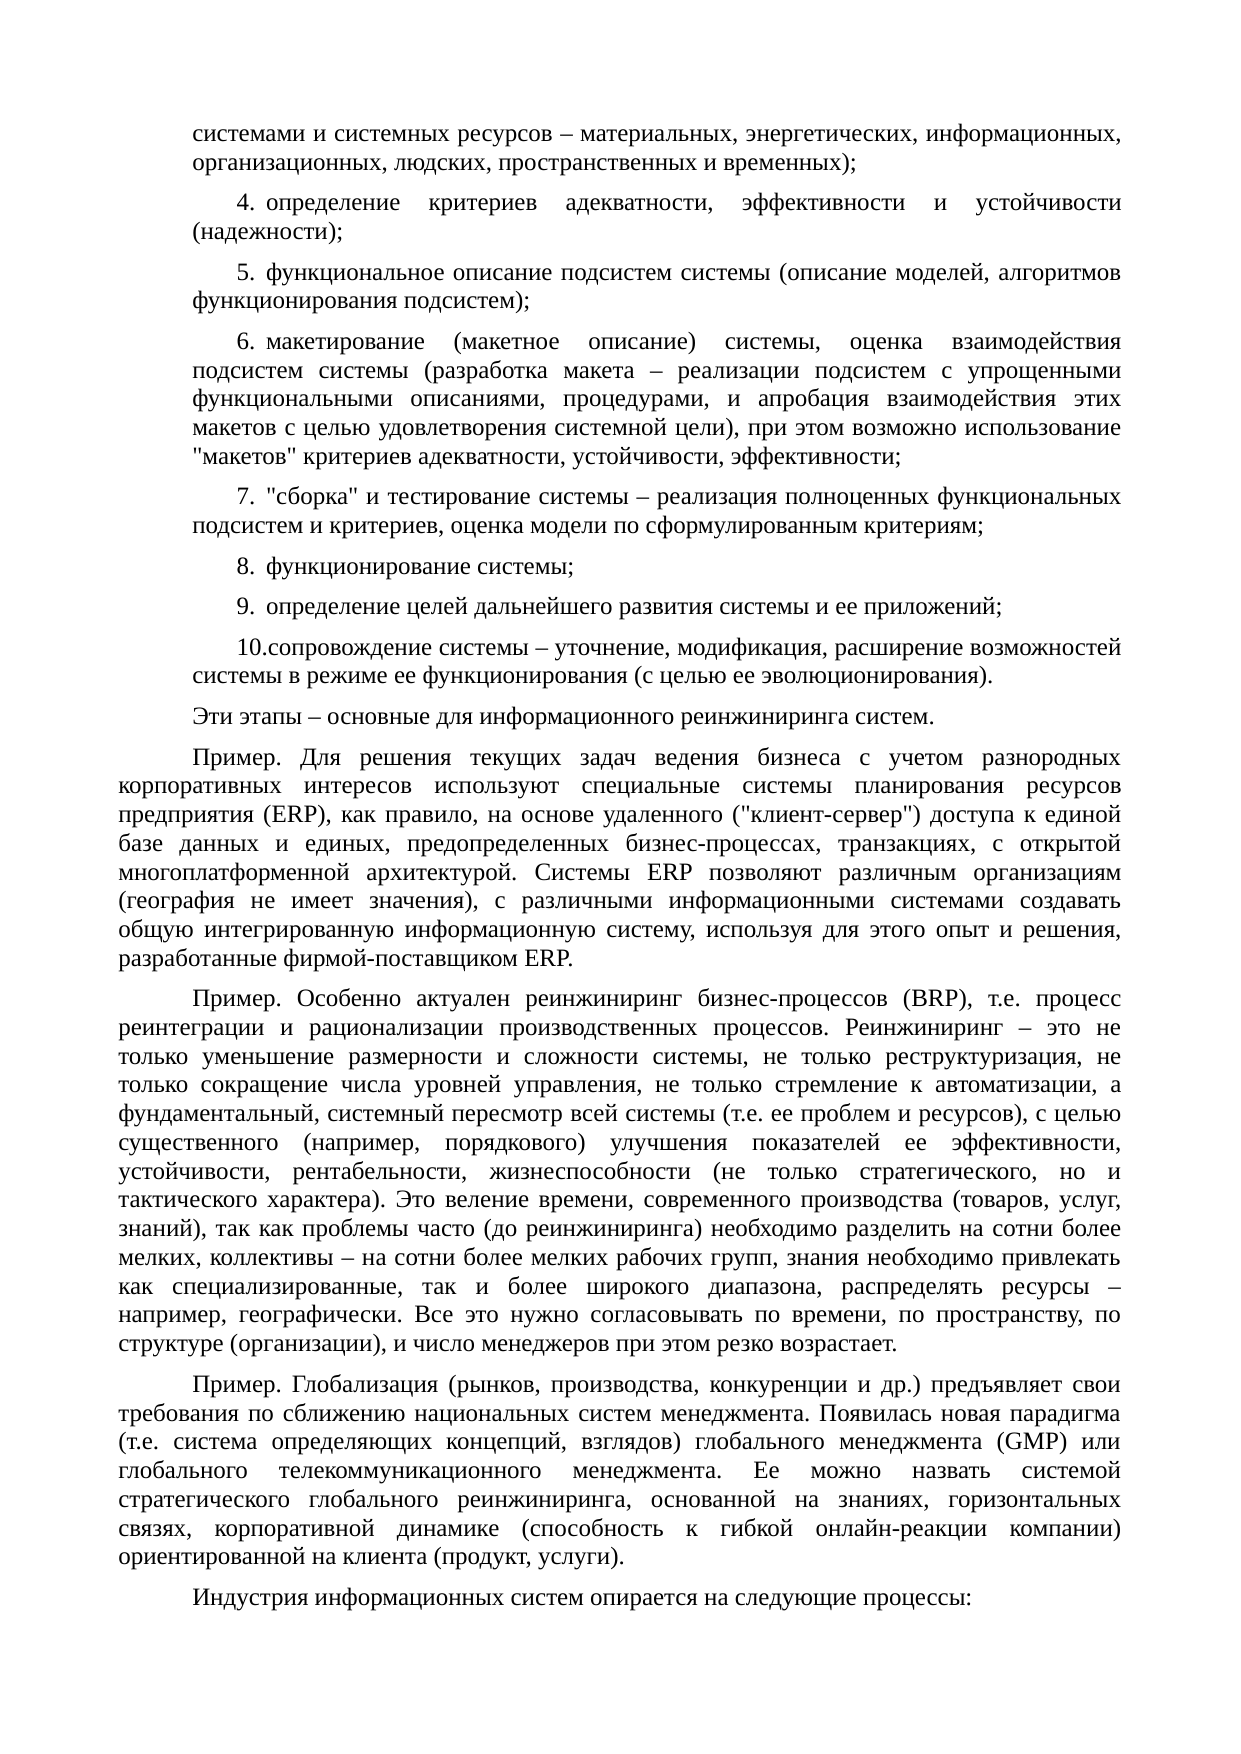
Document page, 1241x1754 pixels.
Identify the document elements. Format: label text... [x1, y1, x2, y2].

list макетирование (макетное описание) системы, оценка взаимодействия подсистем системы (разработка макета – реализации подсистем с упрощенными функциональными описаниями, процедурами, и апробация взаимодействия этих макетов с целью удовлетворения системной цели), при этом возможно использование "макетов" критериев адекватности, устойчивости, эффективности; [162, 326, 1122, 470]
text Пример. Глобализация (рынков, производства, конкуренции и др.) предъявляет свои требования по сближению национальных систем менеджмента. Появилась новая парадигма (т.е. система определяющих концепций, взглядов) глобального менеджмента (GMP) или глобального телекоммуникационного менеджмента. Ее можно назвать системой стратегического глобального реинжиниринга, основанной на знаниях, горизонтальных связях, корпоративной динамике (способность к гибкой онлайн-реакции компании) ориентированной на клиента (продукт, услуги). [118, 1369, 1122, 1570]
text Пример. Особенно актуален реинжиниринг бизнес-процессов (BRP), т.е. процесс реинтеграции и рационализации производственных процессов. Реинжиниринг – это не только уменьшение размерности и сложности системы, не только реструктуризация, не только сокращение числа уровней управления, не только стремление к автоматизации, а фундаментальный, системный пересмотр всей системы (т.е. ее проблем и ресурсов), с целью существенного (например, порядкового) улучшения показателей ее эффективности, устойчивости, рентабельности, жизнеспособности (не только стратегического, но и тактического характера). Это веление времени, современного производства (товаров, услуг, знаний), так как проблемы часто (до реинжиниринга) необходимо разделить на сотни более мелких, коллективы – на сотни более мелких рабочих групп, знания необходимо привлекать как специализированные, так и более широкого диапазона, распределять ресурсы – например, географически. Все это нужно согласовывать по времени, по пространству, по структуре (организации), и число менеджеров при этом резко возрастает. [118, 983, 1122, 1357]
text Пример. Для решения текущих задач ведения бизнеса с учетом разнородных корпоративных интересов используют специальные системы планирования ресурсов предприятия (ERP), как правило, на основе удаленного ("клиент-сервер") доступа к единой базе данных и единых, предопределенных бизнес-процессах, транзакциях, с открытой многоплатформенной архитектурой. Системы ERP позволяют различным организациям (география не имеет значения), с различными информационными системами создавать общую интегрированную информационную систему, используя для этого опыт и решения, разработанные фирмой-поставщиком ERP. [118, 742, 1122, 972]
text Эти этапы – основные для информационного реинжиниринга систем. [118, 701, 1122, 730]
list системами и системных ресурсов – материальных, энергетических, информационных, организационных, людских, пространственных и временных); [162, 118, 1122, 176]
list определение критериев адекватности, эффективности и устойчивости (надежности); [162, 187, 1122, 245]
list определение целей дальнейшего развития системы и ее приложений; [162, 591, 1122, 620]
list сопровождение системы – уточнение, модификация, расширение возможностей системы в режиме ее функционирования (с целью ее эволюционирования). [162, 632, 1122, 689]
list функциональное описание подсистем системы (описание моделей, алгоритмов функционирования подсистем); [162, 257, 1122, 314]
list функционирование системы; [162, 551, 1122, 579]
text Индустрия информационных систем опирается на следующие процессы: [118, 1582, 1122, 1611]
list "сборка" и тестирование системы – реализация полноценных функциональных подсистем и критериев, оценка модели по сформулированным критериям; [162, 481, 1122, 539]
